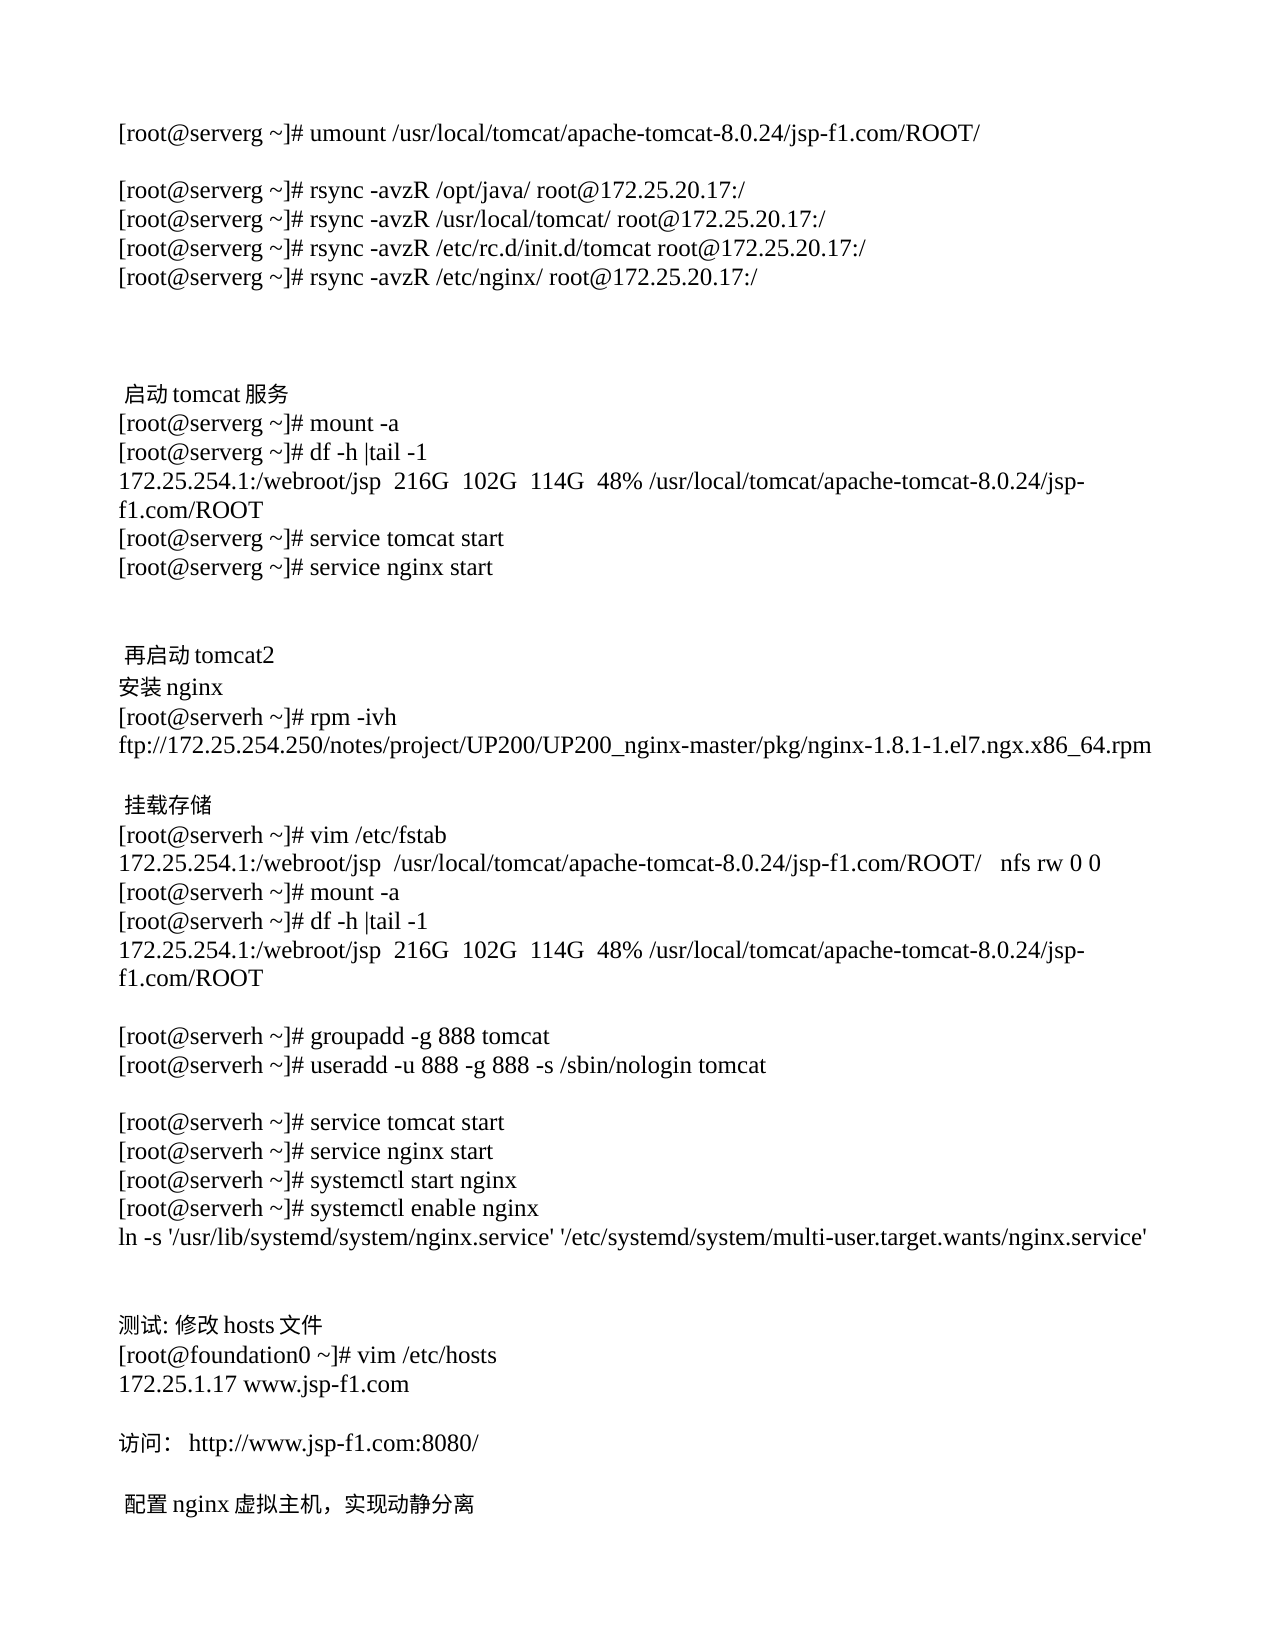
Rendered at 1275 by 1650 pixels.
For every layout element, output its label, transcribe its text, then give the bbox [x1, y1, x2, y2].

text 172.25.254.1:/webroot/jsp 216G 102G 114G 48% /usr/local/tomcat/apache-tomcat-8.0.24/jsp-f1.com/ROOT [118, 466, 1157, 523]
text [root@serverg ~]# mount -a [118, 408, 1157, 437]
text [root@serverh ~]# systemctl start nginx [118, 1165, 1157, 1193]
text 172.25.254.1:/webroot/jsp /usr/local/tomcat/apache-tomcat-8.0.24/jsp-f1.com/ROOT/ nfs rw 0 0 [118, 848, 1157, 877]
text [root@serverh ~]# rpm -ivh ftp://172.25.254.250/notes/project/UP200/UP200_nginx-master/pkg/nginx-1.8.1-1.el7.ngx.x86_64.rpm [118, 702, 1157, 759]
text [root@serverh ~]# df -h |tail -1 [118, 906, 1157, 935]
text 172.25.1.17 www.jsp-f1.com [118, 1369, 1157, 1398]
text 测试: 修改hosts文件 [118, 1308, 1157, 1340]
text [root@foundation0 ~]# vim /etc/hosts [118, 1340, 1157, 1369]
text 挂载存储 [118, 788, 1157, 820]
text [root@serverg ~]# rsync -avzR /etc/nginx/ root@172.25.20.17:/ [118, 262, 1157, 291]
text [root@serverg ~]# rsync -avzR /etc/rc.d/init.d/tomcat root@172.25.20.17:/ [118, 233, 1157, 262]
text [root@serverh ~]# service nginx start [118, 1136, 1157, 1165]
text [root@serverh ~]# vim /etc/fstab [118, 820, 1157, 848]
text 安装nginx [118, 670, 1157, 702]
text ln -s '/usr/lib/systemd/system/nginx.service' '/etc/systemd/system/multi-user.target.wants/nginx.service' [118, 1222, 1157, 1251]
text [root@serverg ~]# service tomcat start [118, 523, 1157, 552]
text [root@serverh ~]# groupadd -g 888 tomcat [118, 1021, 1157, 1050]
text 配置nginx虚拟主机，实现动静分离 [118, 1487, 1157, 1518]
text [root@serverg ~]# df -h |tail -1 [118, 437, 1157, 466]
text [root@serverg ~]# umount /usr/local/tomcat/apache-tomcat-8.0.24/jsp-f1.com/ROOT/ [118, 118, 1157, 147]
text [root@serverh ~]# service tomcat start [118, 1107, 1157, 1136]
text [root@serverg ~]# rsync -avzR /usr/local/tomcat/ root@172.25.20.17:/ [118, 204, 1157, 233]
text 再启动tomcat2 [118, 638, 1157, 670]
text [root@serverg ~]# service nginx start [118, 552, 1157, 581]
text [root@serverg ~]# rsync -avzR /opt/java/ root@172.25.20.17:/ [118, 176, 1157, 204]
text 172.25.254.1:/webroot/jsp 216G 102G 114G 48% /usr/local/tomcat/apache-tomcat-8.0.24/jsp-f1.com/ROOT [118, 935, 1157, 992]
text 访问： http://www.jsp-f1.com:8080/ [118, 1426, 1157, 1458]
text [root@serverh ~]# systemctl enable nginx [118, 1193, 1157, 1222]
text 启动tomcat服务 [118, 377, 1157, 408]
text [root@serverh ~]# mount -a [118, 877, 1157, 906]
text [root@serverh ~]# useradd -u 888 -g 888 -s /sbin/nologin tomcat [118, 1050, 1157, 1078]
